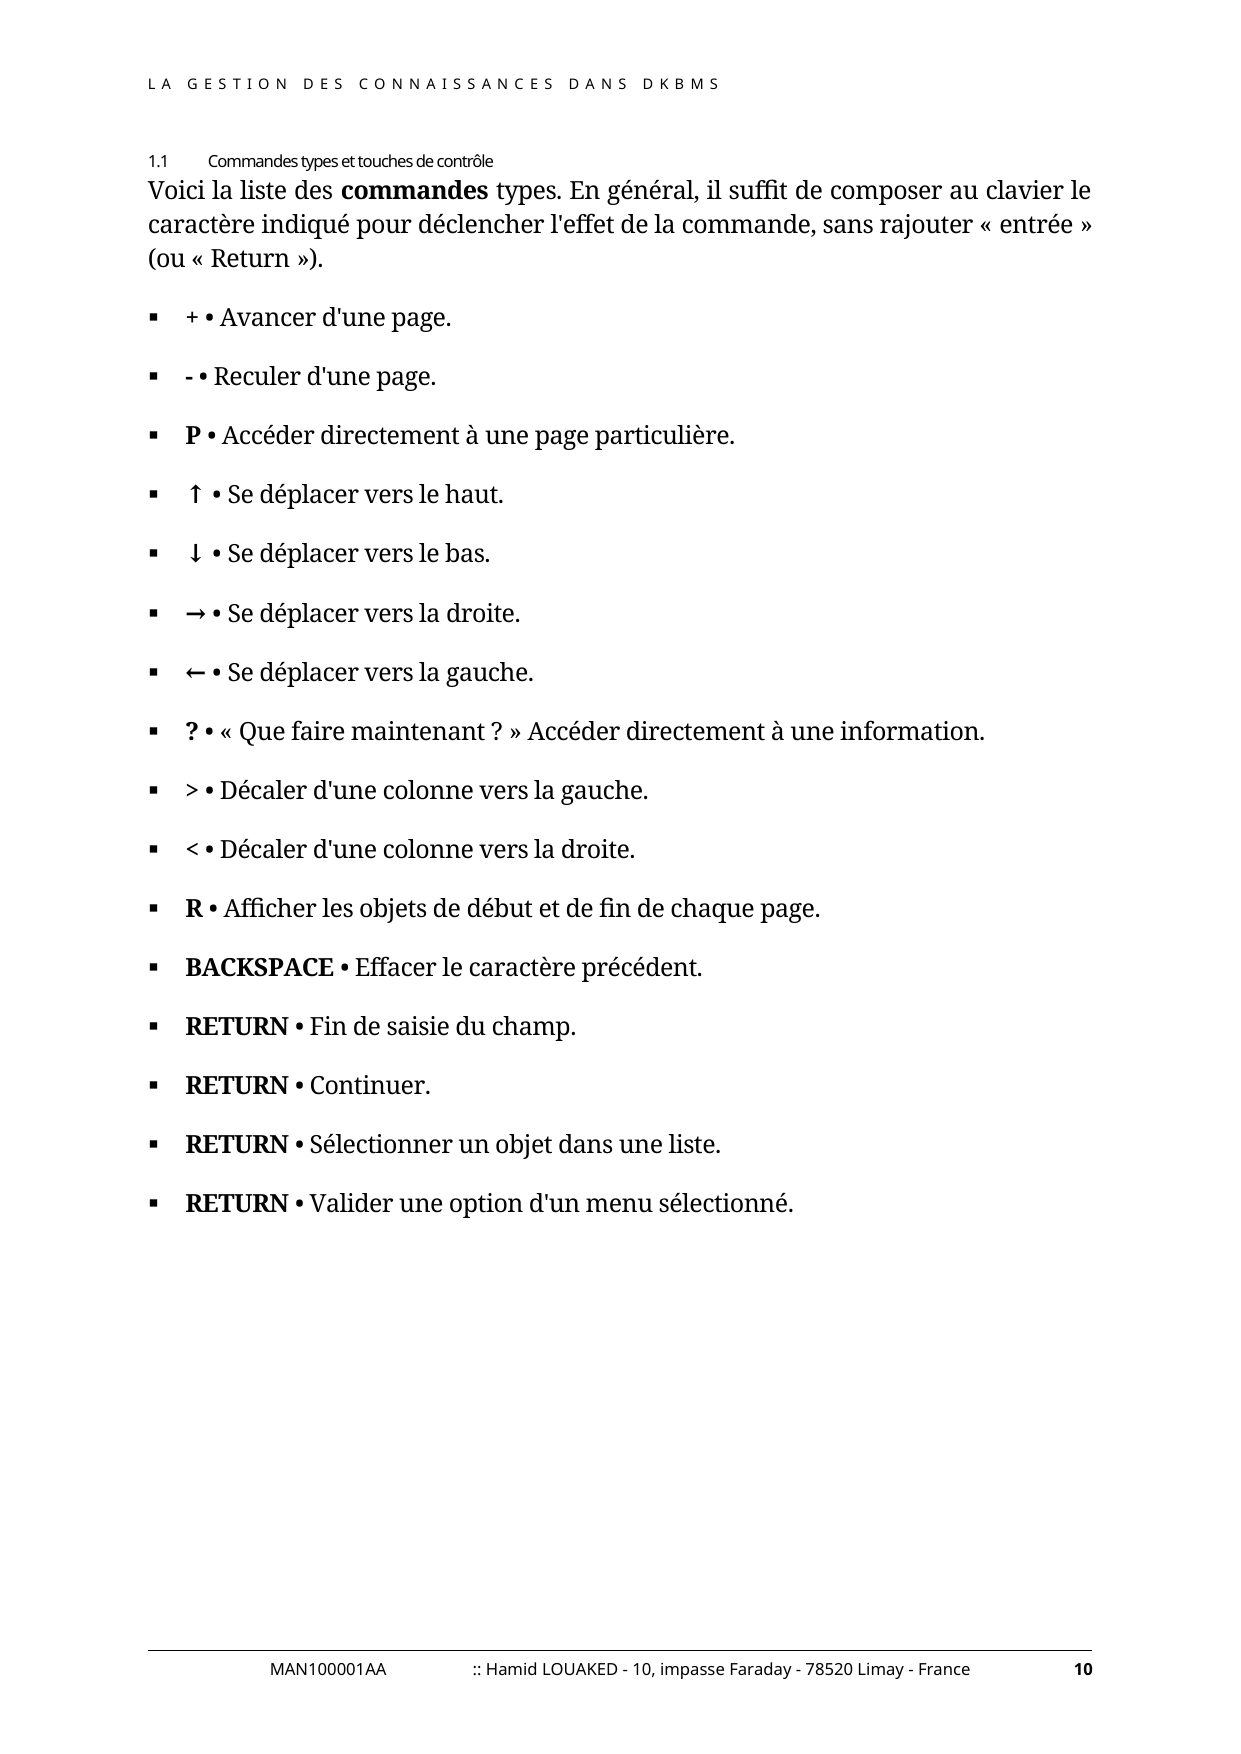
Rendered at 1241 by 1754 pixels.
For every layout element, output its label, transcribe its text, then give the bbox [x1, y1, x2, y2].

list RETURN • Sélectionner un objet dans une liste. [148, 1127, 1092, 1161]
list RETURN • Fin de saisie du champ. [148, 1009, 1092, 1043]
list ? • « Que faire maintenant ? » Accéder directement à une information. [148, 713, 1092, 747]
text Voici la liste des commandes types. En général, il suffit de composer au clavier le caractère indiqué pour déclencher l'effet de la commande, sans rajouter « entrée » (ou « Return »). [148, 173, 1092, 275]
list ↑ • Se déplacer vers le haut. [148, 477, 1092, 511]
list ← • Se déplacer vers la gauche. [148, 654, 1092, 688]
list RETURN • Continuer. [148, 1068, 1092, 1102]
list BACKSPACE • Effacer le caractère précédent. [148, 949, 1092, 984]
list < • Décaler d'une colonne vers la droite. [148, 831, 1092, 866]
list > • Décaler d'une colonne vers la gauche. [148, 772, 1092, 806]
list ↓ • Se déplacer vers le bas. [148, 536, 1092, 570]
list RETURN • Valider une option d'un menu sélectionné. [148, 1186, 1092, 1220]
list P • Accéder directement à une page particulière. [148, 418, 1092, 452]
subtitle Commandes types et touches de contrôle [148, 148, 1092, 173]
list + • Avancer d'une page. [148, 300, 1092, 334]
list R • Afficher les objets de début et de fin de chaque page. [148, 891, 1092, 924]
list - • Reculer d'une page. [148, 359, 1092, 393]
list → • Se déplacer vers la droite. [148, 595, 1092, 629]
